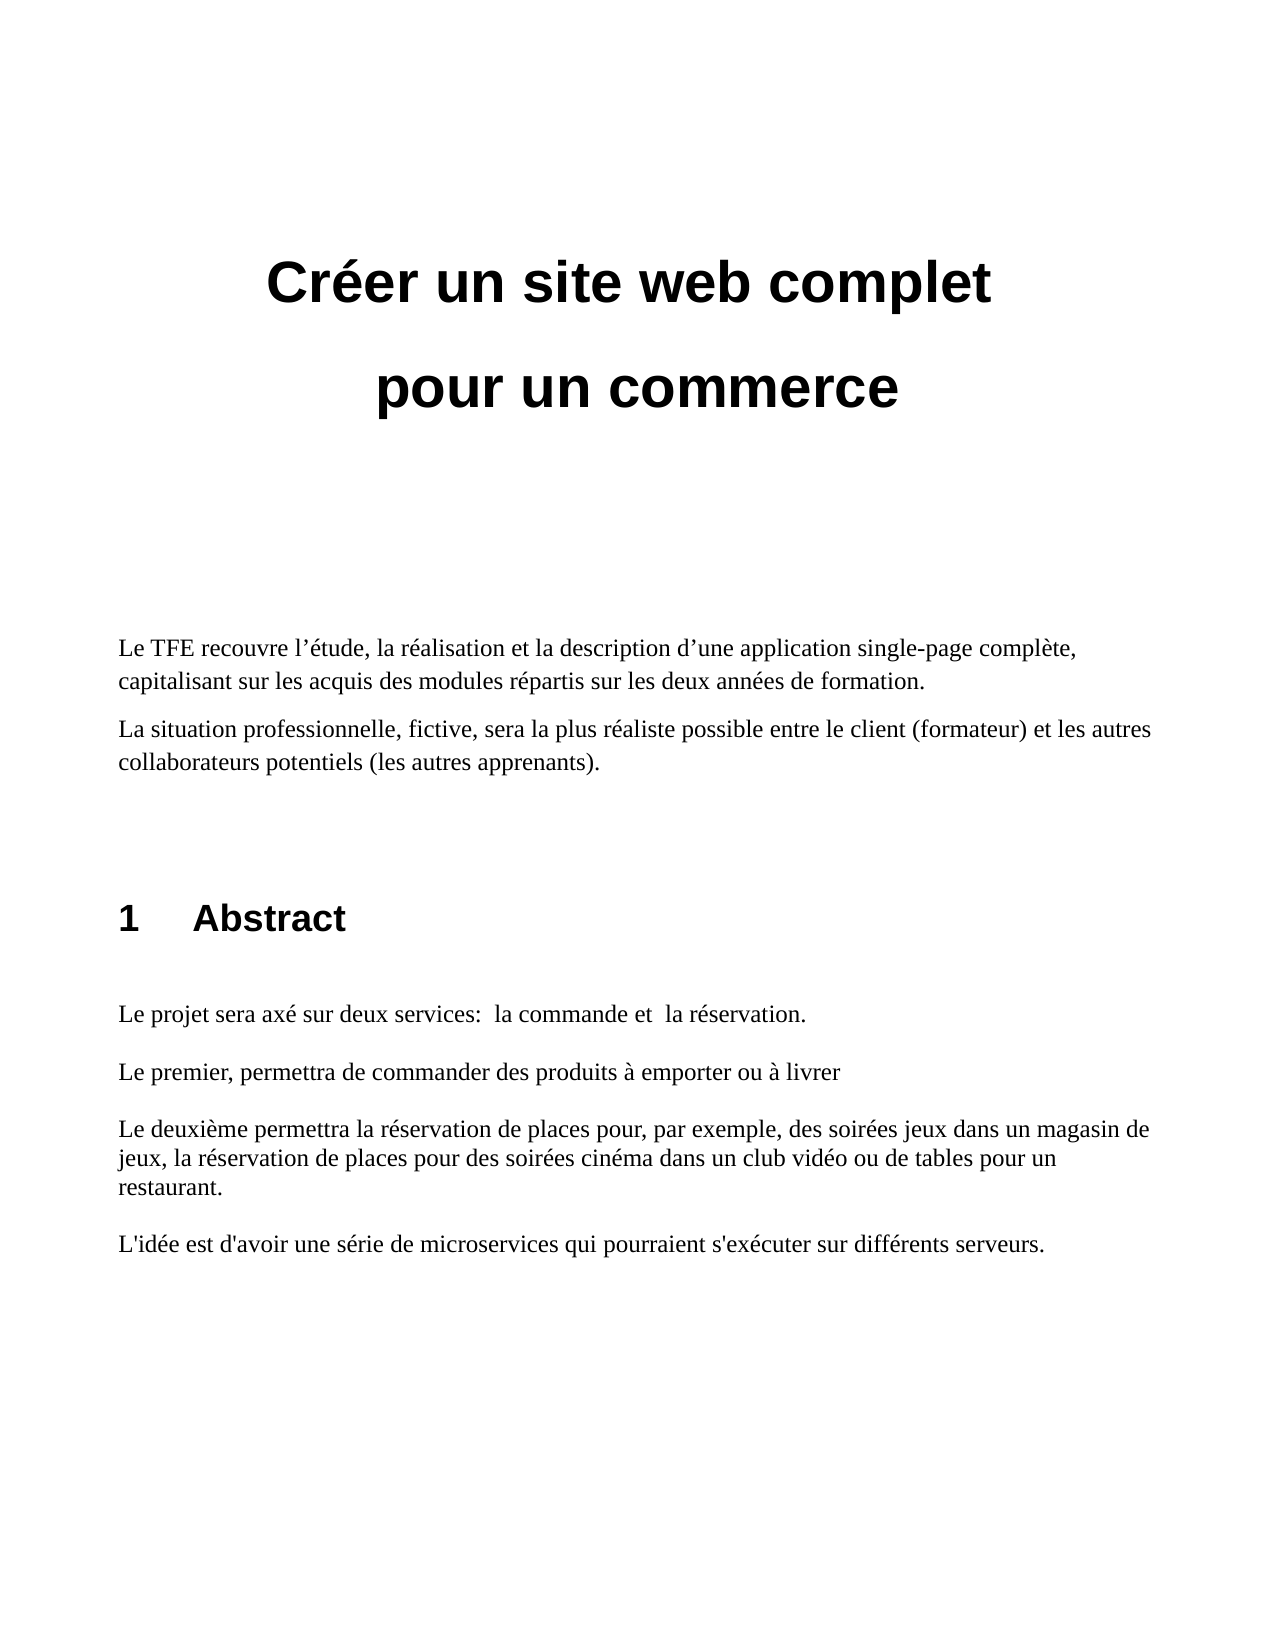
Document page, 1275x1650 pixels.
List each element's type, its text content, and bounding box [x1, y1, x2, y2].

text Le deuxième permettra la réservation de places pour, par exemple, des soirées jeux dans un magasin de jeux, la réservation de places pour des soirées cinéma dans un club vidéo ou de tables pour un restaurant. [118, 1114, 1157, 1201]
text Le TFE recouvre l’étude, la réalisation et la description d’une application single-page complète, capitalisant sur les acquis des modules répartis sur les deux années de formation. [118, 633, 1157, 695]
text L'idée est d'avoir une série de microservices qui pourraient s'exécuter sur différents serveurs. [118, 1229, 1157, 1258]
title Créer un site web complet [118, 248, 1157, 315]
text La situation professionnelle, fictive, sera la plus réaliste possible entre le client (formateur) et les autres collaborateurs potentiels (les autres apprenants). [118, 714, 1157, 776]
subtitle Abstract [118, 896, 1157, 939]
text Le projet sera axé sur deux services: la commande et la réservation. [118, 999, 1157, 1028]
title pour un commerce [118, 352, 1157, 419]
text Le premier, permettra de commander des produits à emporter ou à livrer [118, 1057, 1157, 1086]
